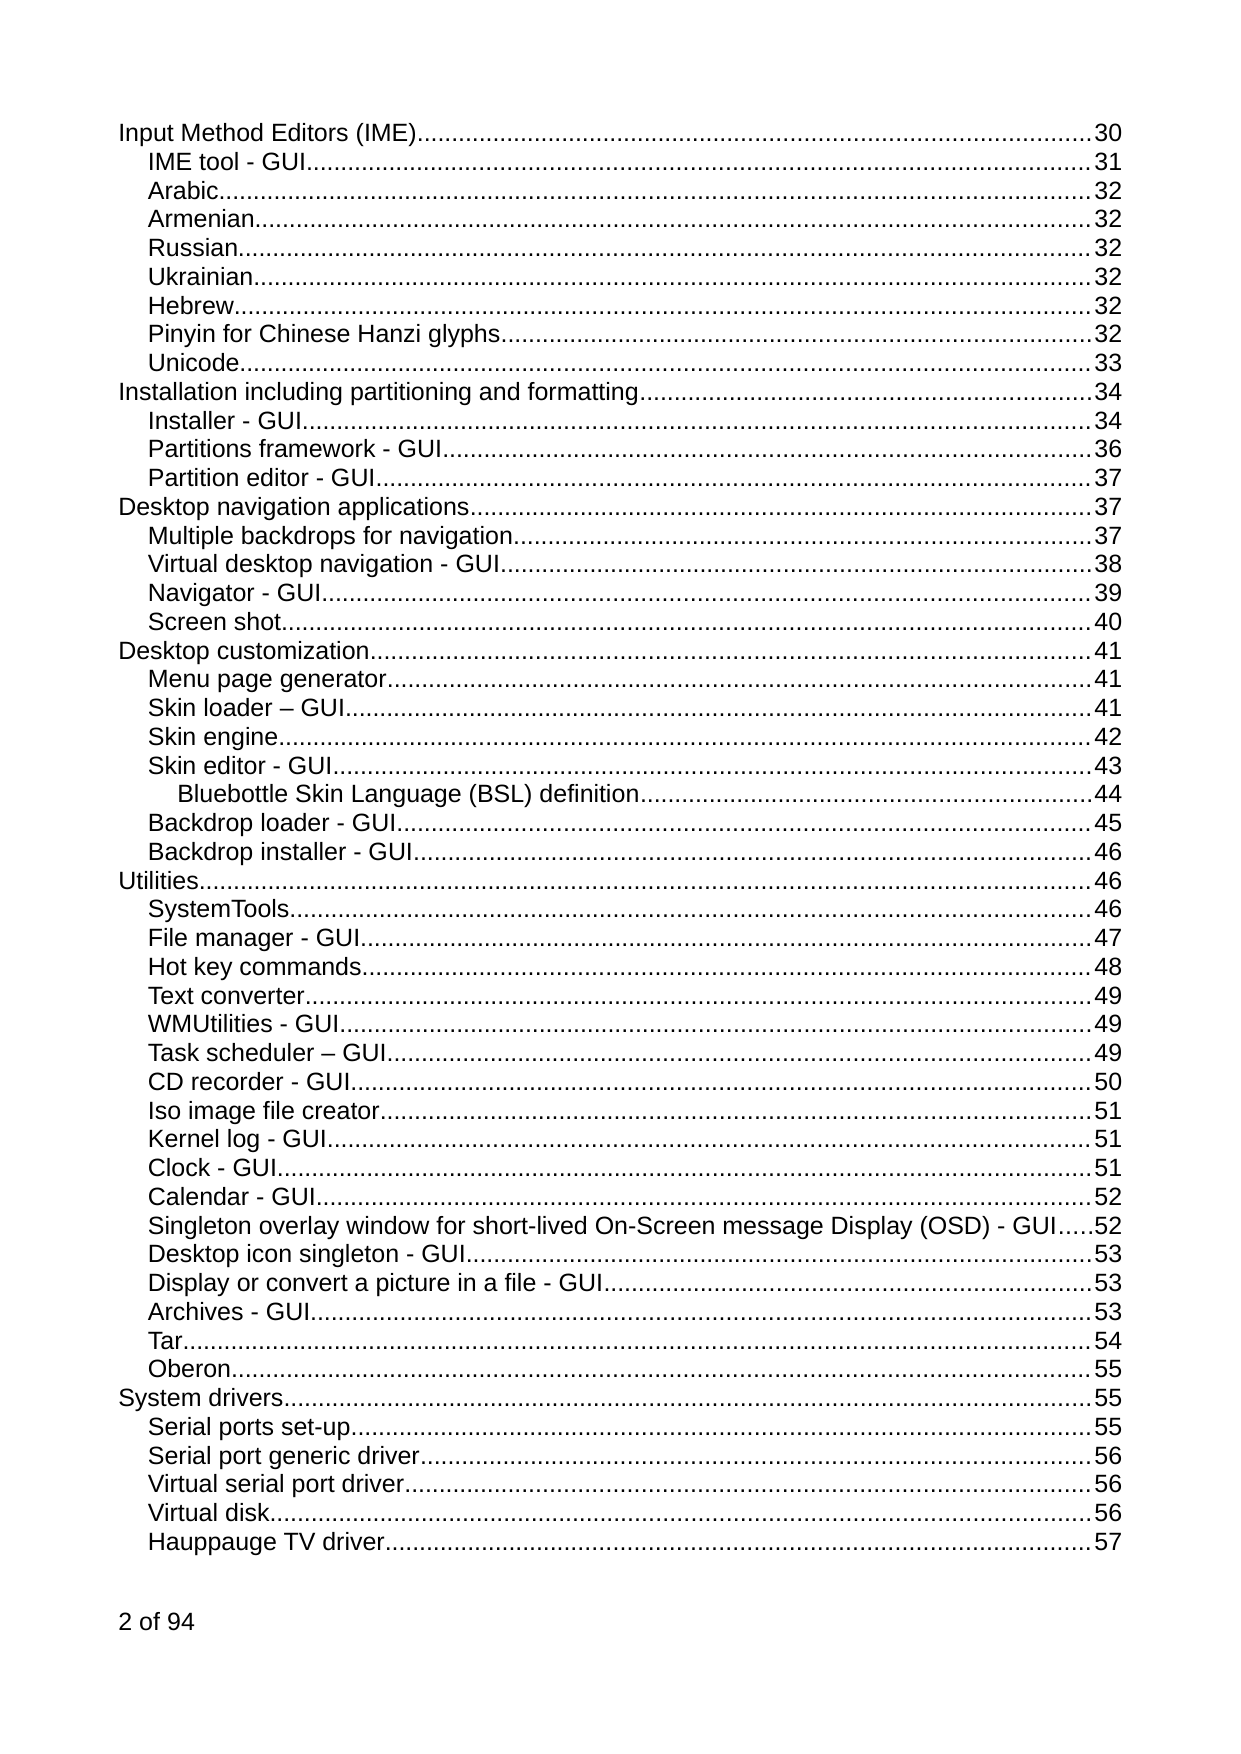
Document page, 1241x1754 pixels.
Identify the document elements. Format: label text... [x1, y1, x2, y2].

text Task scheduler – GUI 49 [148, 1038, 1122, 1067]
text Unicode 33 [148, 348, 1122, 377]
text Tar 54 [148, 1326, 1122, 1354]
text Ukrainian 32 [148, 262, 1122, 291]
text Russian 32 [148, 233, 1122, 262]
text Kernel log - GUI 51 [148, 1124, 1122, 1153]
text Screen shot 40 [148, 607, 1122, 636]
text Virtual disk 56 [148, 1498, 1122, 1527]
text CD recorder - GUI 50 [148, 1067, 1122, 1096]
text Partition editor - GUI 37 [148, 463, 1122, 492]
text SystemTools 46 [148, 894, 1122, 923]
text Desktop icon singleton - GUI 53 [148, 1239, 1122, 1268]
text Singleton overlay window for short-lived On-Screen message Display (OSD) - GUI 52 [148, 1211, 1122, 1239]
text Virtual desktop navigation - GUI 38 [148, 549, 1122, 578]
text Skin editor - GUI 43 [148, 751, 1122, 779]
text WMUtilities - GUI 49 [148, 1009, 1122, 1038]
text Archives - GUI 53 [148, 1297, 1122, 1326]
text Hot key commands 48 [148, 952, 1122, 981]
text Installation including partitioning and formatting 34 [118, 377, 1122, 406]
text Oberon 55 [148, 1354, 1122, 1383]
text Display or convert a picture in a file - GUI 53 [148, 1268, 1122, 1297]
text Calendar - GUI 52 [148, 1182, 1122, 1211]
text Menu page generator 41 [148, 664, 1122, 693]
text Multiple backdrops for navigation 37 [148, 521, 1122, 549]
text Text converter 49 [148, 981, 1122, 1009]
text Armenian 32 [148, 204, 1122, 233]
text Utilities 46 [118, 866, 1122, 894]
text Desktop customization 41 [118, 636, 1122, 664]
text Virtual serial port driver 56 [148, 1469, 1122, 1498]
text Pinyin for Chinese Hanzi glyphs 32 [148, 319, 1122, 348]
text Iso image file creator 51 [148, 1096, 1122, 1124]
text Navigator - GUI 39 [148, 578, 1122, 607]
text Skin engine 42 [148, 722, 1122, 751]
text Serial ports set-up 55 [148, 1412, 1122, 1441]
text Desktop navigation applications 37 [118, 492, 1122, 521]
text File manager - GUI 47 [148, 923, 1122, 952]
text Installer - GUI 34 [148, 406, 1122, 434]
text Clock - GUI 51 [148, 1153, 1122, 1182]
text Hauppauge TV driver 57 [148, 1527, 1122, 1556]
text System drivers 55 [118, 1383, 1122, 1412]
text Backdrop loader - GUI 45 [148, 808, 1122, 837]
text Input Method Editors (IME) 30 [118, 118, 1122, 147]
text Serial port generic driver 56 [148, 1441, 1122, 1469]
text Skin loader – GUI 41 [148, 693, 1122, 722]
text Backdrop installer - GUI 46 [148, 837, 1122, 866]
text Arabic 32 [148, 176, 1122, 204]
text IME tool - GUI 31 [148, 147, 1122, 176]
text Bluebottle Skin Language (BSL) definition 44 [177, 779, 1122, 808]
text Hebrew 32 [148, 291, 1122, 319]
text Partitions framework - GUI 36 [148, 434, 1122, 463]
